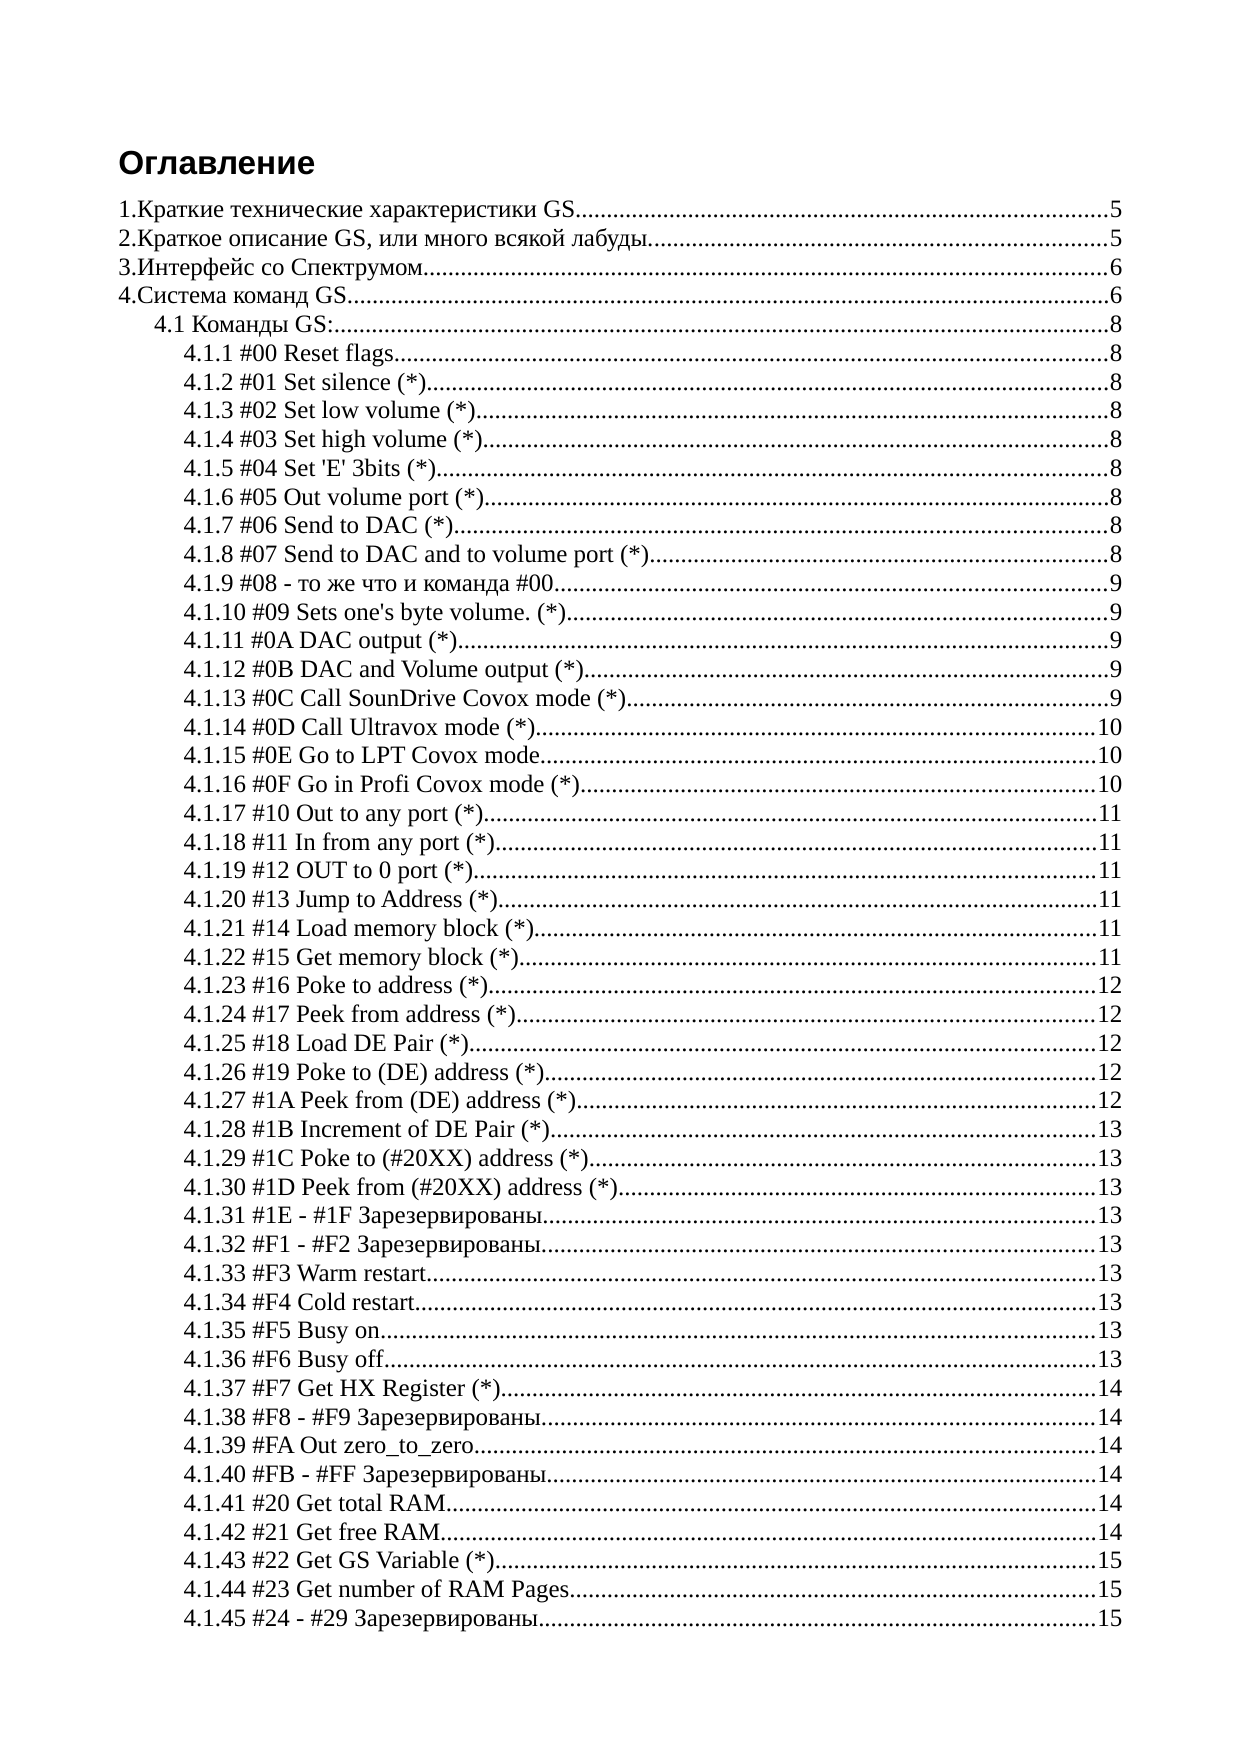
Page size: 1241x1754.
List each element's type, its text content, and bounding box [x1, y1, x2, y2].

text 4.1.36 #F6 Busy off 13 [177, 1344, 1122, 1373]
text 4.1.16 #0F Go in Profi Covox mode (*) 10 [177, 769, 1122, 798]
text 4.1.24 #17 Peek from address (*) 12 [177, 999, 1122, 1028]
text 4.1.19 #12 OUT to 0 port (*) 11 [177, 855, 1122, 884]
text 4.1.38 #F8 - #F9 Зарезервированы. 14 [177, 1402, 1122, 1430]
text 4.1.44 #23 Get number of RAM Pages 15 [177, 1574, 1122, 1603]
text 4.1.37 #F7 Get HX Register (*) 14 [177, 1373, 1122, 1402]
text 2.Краткое описание GS, или много всякой лабуды. 5 [118, 223, 1122, 252]
text 4.1.29 #1C Poke to (#20XX) address (*) 13 [177, 1143, 1122, 1172]
text 4.1.40 #FB - #FF Зарезервированы. 14 [177, 1459, 1122, 1488]
text 4.Система команд GS. 6 [118, 280, 1122, 309]
text 4.1.14 #0D Call Ultravox mode (*) 10 [177, 712, 1122, 740]
text 4.1.25 #18 Load DE Pair (*) 12 [177, 1028, 1122, 1057]
text 4.1.21 #14 Load memory block (*) 11 [177, 913, 1122, 942]
text 4.1.41 #20 Get total RAM 14 [177, 1488, 1122, 1517]
text 4.1.31 #1E - #1F Зарезервированы. 13 [177, 1200, 1122, 1229]
subtitle Оглавление [118, 143, 1122, 182]
text 4.1.4 #03 Set high volume (*) 8 [177, 424, 1122, 453]
text 4.1.18 #11 In from any port (*) 11 [177, 827, 1122, 855]
text 4.1.8 #07 Send to DAC and to volume port (*) 8 [177, 539, 1122, 568]
text 4.1.39 #FA Out zero_to_zero 14 [177, 1430, 1122, 1459]
text 4.1.2 #01 Set silence (*) 8 [177, 367, 1122, 395]
text 4.1.1 #00 Reset flags 8 [177, 338, 1122, 367]
text 4.1.12 #0B DAC and Volume output (*) 9 [177, 654, 1122, 683]
text 4.1.9 #08 - то же что и команда #00 9 [177, 568, 1122, 597]
text 4.1.45 #24 - #29 Зарезервированы. 15 [177, 1603, 1122, 1632]
text 4.1 Команды GS: 8 [148, 309, 1122, 338]
text 4.1.15 #0E Go to LPT Covox mode 10 [177, 740, 1122, 769]
text 4.1.26 #19 Poke to (DE) address (*) 12 [177, 1057, 1122, 1085]
text 4.1.7 #06 Send to DAC (*) 8 [177, 510, 1122, 539]
text 4.1.23 #16 Poke to address (*) 12 [177, 970, 1122, 999]
text 4.1.35 #F5 Busy on 13 [177, 1315, 1122, 1344]
text 4.1.22 #15 Get memory block (*) 11 [177, 942, 1122, 970]
text 4.1.6 #05 Out volume port (*) 8 [177, 482, 1122, 510]
text 4.1.42 #21 Get free RAM 14 [177, 1517, 1122, 1545]
text 4.1.10 #09 Sets one's byte volume. (*) 9 [177, 597, 1122, 625]
text 4.1.3 #02 Set low volume (*) 8 [177, 395, 1122, 424]
text 4.1.30 #1D Peek from (#20XX) address (*) 13 [177, 1172, 1122, 1200]
text 4.1.13 #0C Call SounDrive Covox mode (*) 9 [177, 683, 1122, 712]
text 4.1.5 #04 Set 'E' 3bits (*) 8 [177, 453, 1122, 482]
text 4.1.28 #1B Increment of DE Pair (*) 13 [177, 1114, 1122, 1143]
text 4.1.20 #13 Jump to Address (*) 11 [177, 884, 1122, 913]
text 4.1.17 #10 Out to any port (*) 11 [177, 798, 1122, 827]
text 4.1.34 #F4 Cold restart 13 [177, 1287, 1122, 1315]
text 4.1.32 #F1 - #F2 Зарезервированы. 13 [177, 1229, 1122, 1258]
text 3.Интерфейс со Спектрумом. 6 [118, 252, 1122, 280]
text 4.1.27 #1A Peek from (DE) address (*) 12 [177, 1085, 1122, 1114]
text 1.Краткие технические характеристики GS. 5 [118, 194, 1122, 223]
text 4.1.43 #22 Get GS Variable (*) 15 [177, 1545, 1122, 1574]
text 4.1.33 #F3 Warm restart 13 [177, 1258, 1122, 1287]
text 4.1.11 #0A DAC output (*) 9 [177, 625, 1122, 654]
